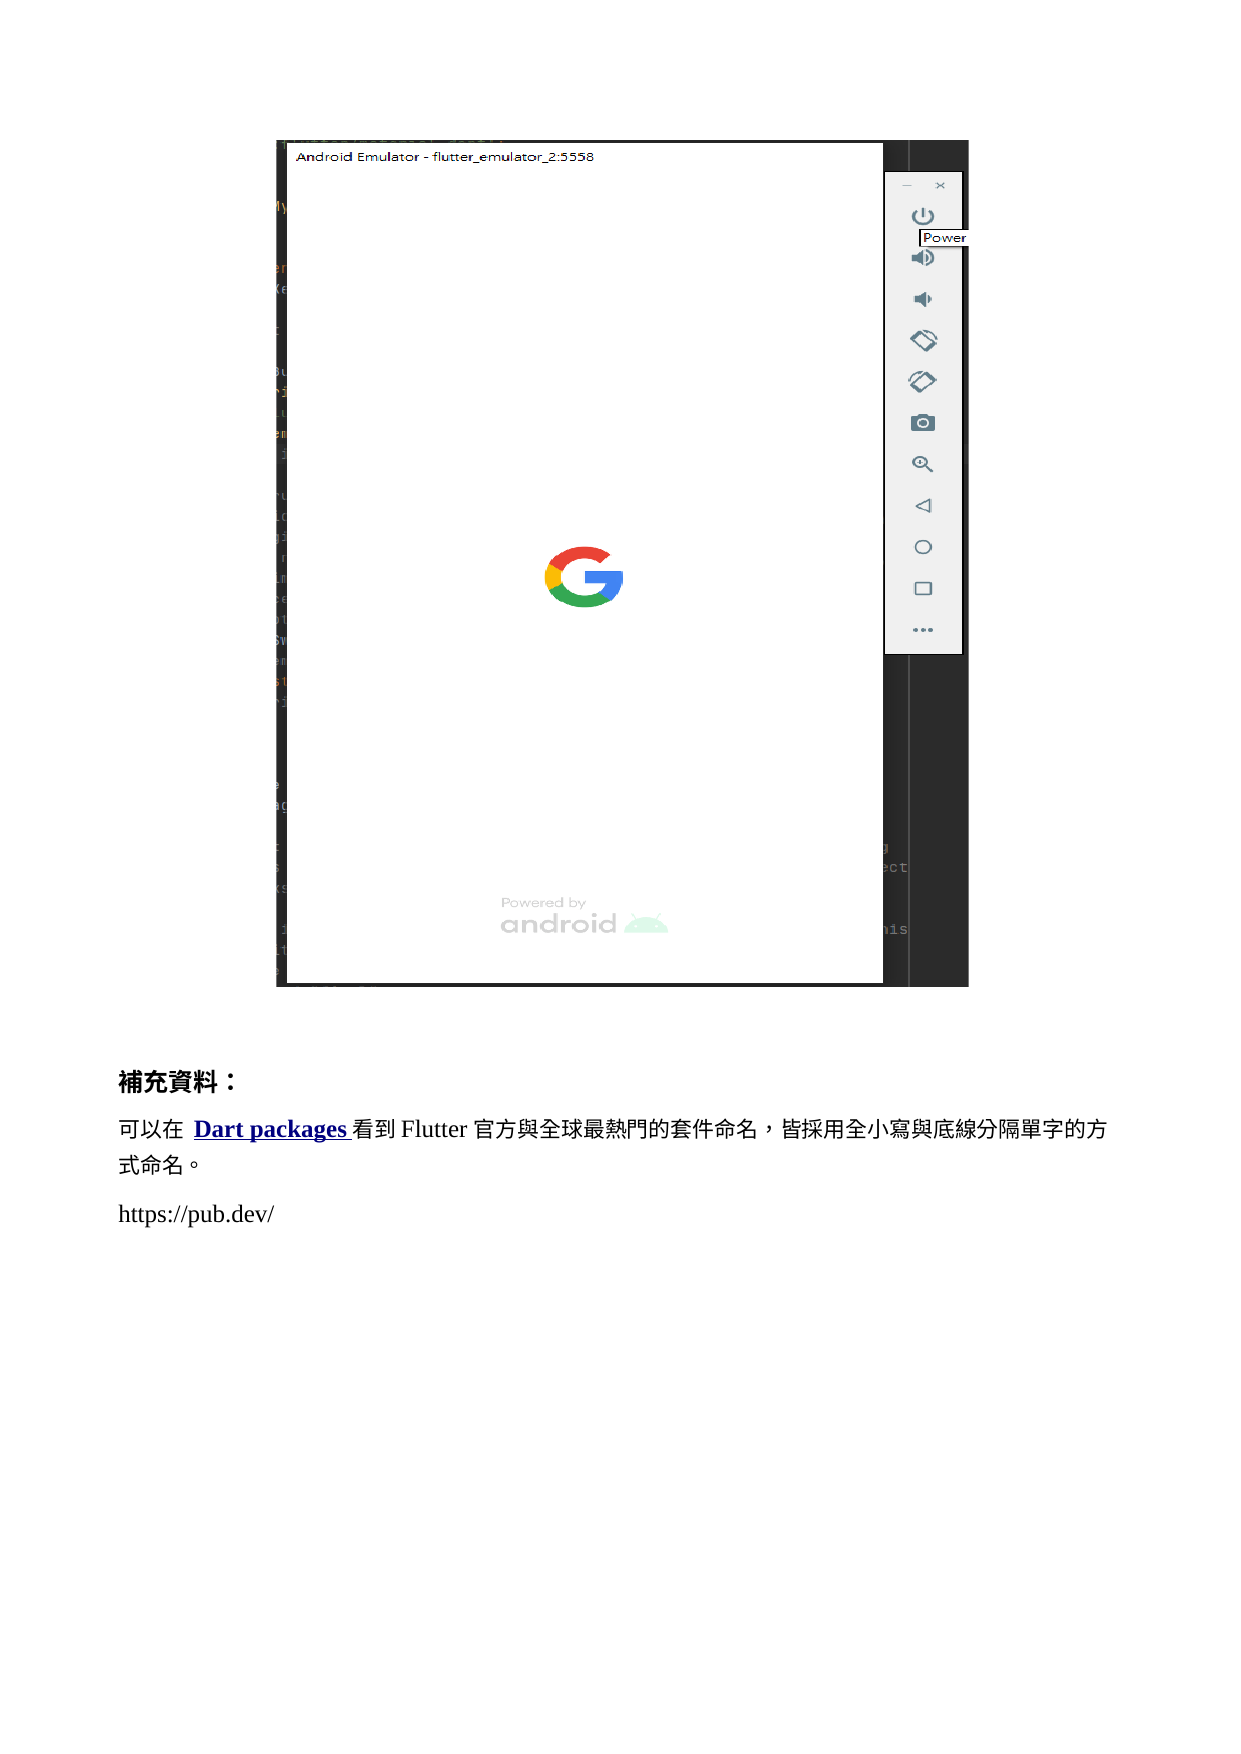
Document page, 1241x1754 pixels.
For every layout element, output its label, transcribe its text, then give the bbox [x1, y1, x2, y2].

subtitle 補充資料： [118, 1063, 1122, 1099]
text https://pub.dev/ [118, 1199, 1122, 1228]
picture [276, 140, 969, 987]
text 可以在 Dart packages看到 Flutter 官方與全球最熱門的套件命名，皆採用全小寫與底線分隔單字的方式命名。 [118, 1112, 1122, 1179]
